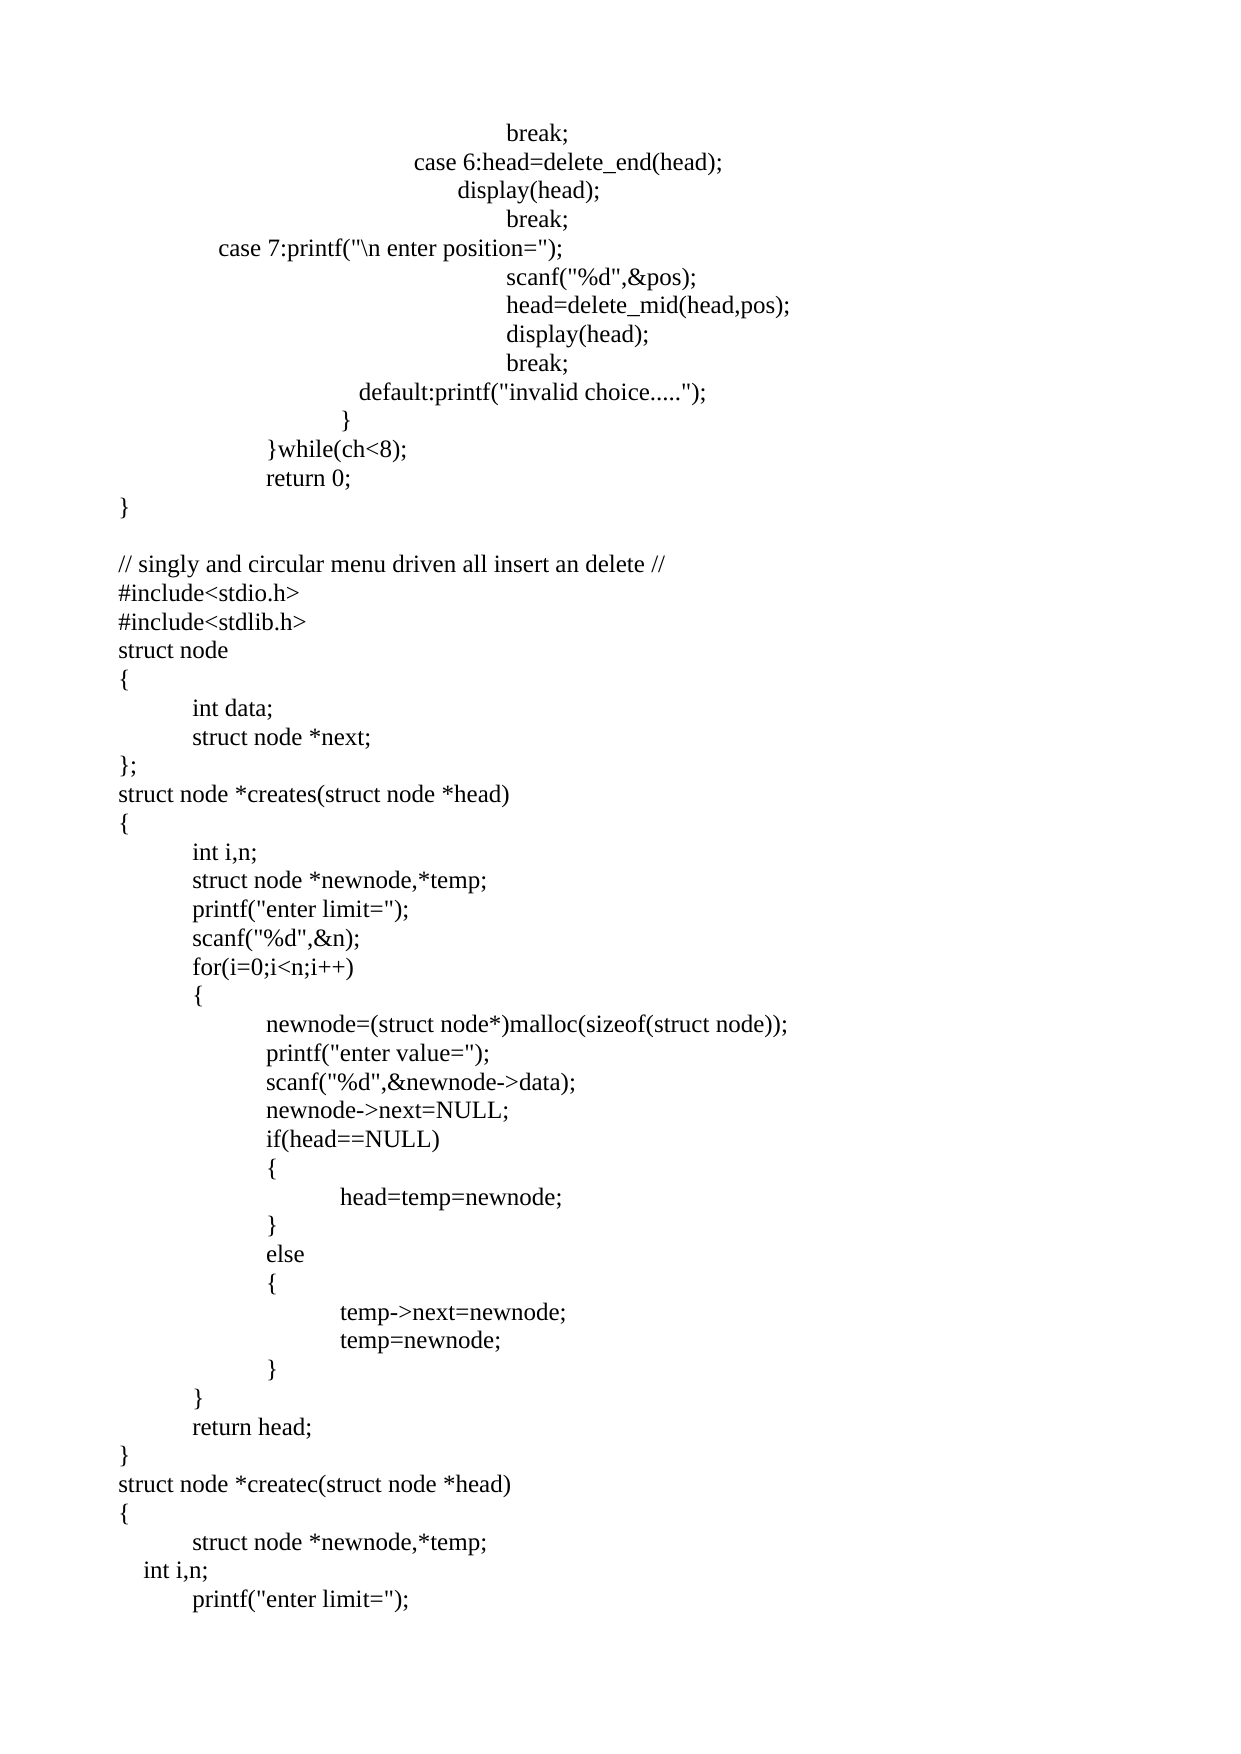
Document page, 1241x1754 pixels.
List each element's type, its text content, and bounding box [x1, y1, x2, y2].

text head=temp=newnode; [118, 1182, 1122, 1211]
text }while(ch<8); [118, 434, 1122, 463]
text } [118, 1441, 1122, 1469]
text { [118, 1153, 1122, 1182]
text // singly and circular menu driven all insert an delete // [118, 549, 1122, 578]
text printf("enter value="); [118, 1038, 1122, 1067]
text default:printf("invalid choice....."); [118, 377, 1122, 406]
text struct node *createc(struct node *head) [118, 1469, 1122, 1498]
text struct node *newnode,*temp; [118, 866, 1122, 894]
text scanf("%d",&pos); [118, 262, 1122, 291]
text struct node *newnode,*temp; [118, 1527, 1122, 1556]
text temp=newnode; [118, 1326, 1122, 1354]
text struct node [118, 636, 1122, 664]
text scanf("%d",&n); [118, 923, 1122, 952]
text break; [118, 204, 1122, 233]
text #include<stdlib.h> [118, 607, 1122, 636]
text { [118, 1498, 1122, 1527]
text { [118, 1268, 1122, 1297]
text break; [118, 118, 1122, 147]
text printf("enter limit="); [118, 1584, 1122, 1613]
text return head; [118, 1412, 1122, 1441]
text } [118, 1383, 1122, 1412]
text }; [118, 751, 1122, 779]
text int data; [118, 693, 1122, 722]
text } [118, 1211, 1122, 1239]
text { [118, 981, 1122, 1009]
text #include<stdio.h> [118, 578, 1122, 607]
text return 0; [118, 463, 1122, 492]
text } [118, 406, 1122, 434]
text newnode=(struct node*)malloc(sizeof(struct node)); [118, 1009, 1122, 1038]
text case 6:head=delete_end(head); [118, 147, 1122, 176]
text } [118, 1354, 1122, 1383]
text int i,n; [118, 837, 1122, 866]
text if(head==NULL) [118, 1124, 1122, 1153]
text scanf("%d",&newnode->data); [118, 1067, 1122, 1096]
text display(head); [118, 176, 1122, 204]
text { [118, 808, 1122, 837]
text head=delete_mid(head,pos); [118, 291, 1122, 319]
text } [118, 492, 1122, 521]
text case 7:printf("\n enter position="); [118, 233, 1122, 262]
text for(i=0;i<n;i++) [118, 952, 1122, 981]
text struct node *creates(struct node *head) [118, 779, 1122, 808]
text display(head); [118, 319, 1122, 348]
text else [118, 1239, 1122, 1268]
text temp->next=newnode; [118, 1297, 1122, 1326]
text break; [118, 348, 1122, 377]
text newnode->next=NULL; [118, 1096, 1122, 1124]
text struct node *next; [118, 722, 1122, 751]
text int i,n; [118, 1556, 1122, 1584]
text { [118, 664, 1122, 693]
text printf("enter limit="); [118, 894, 1122, 923]
